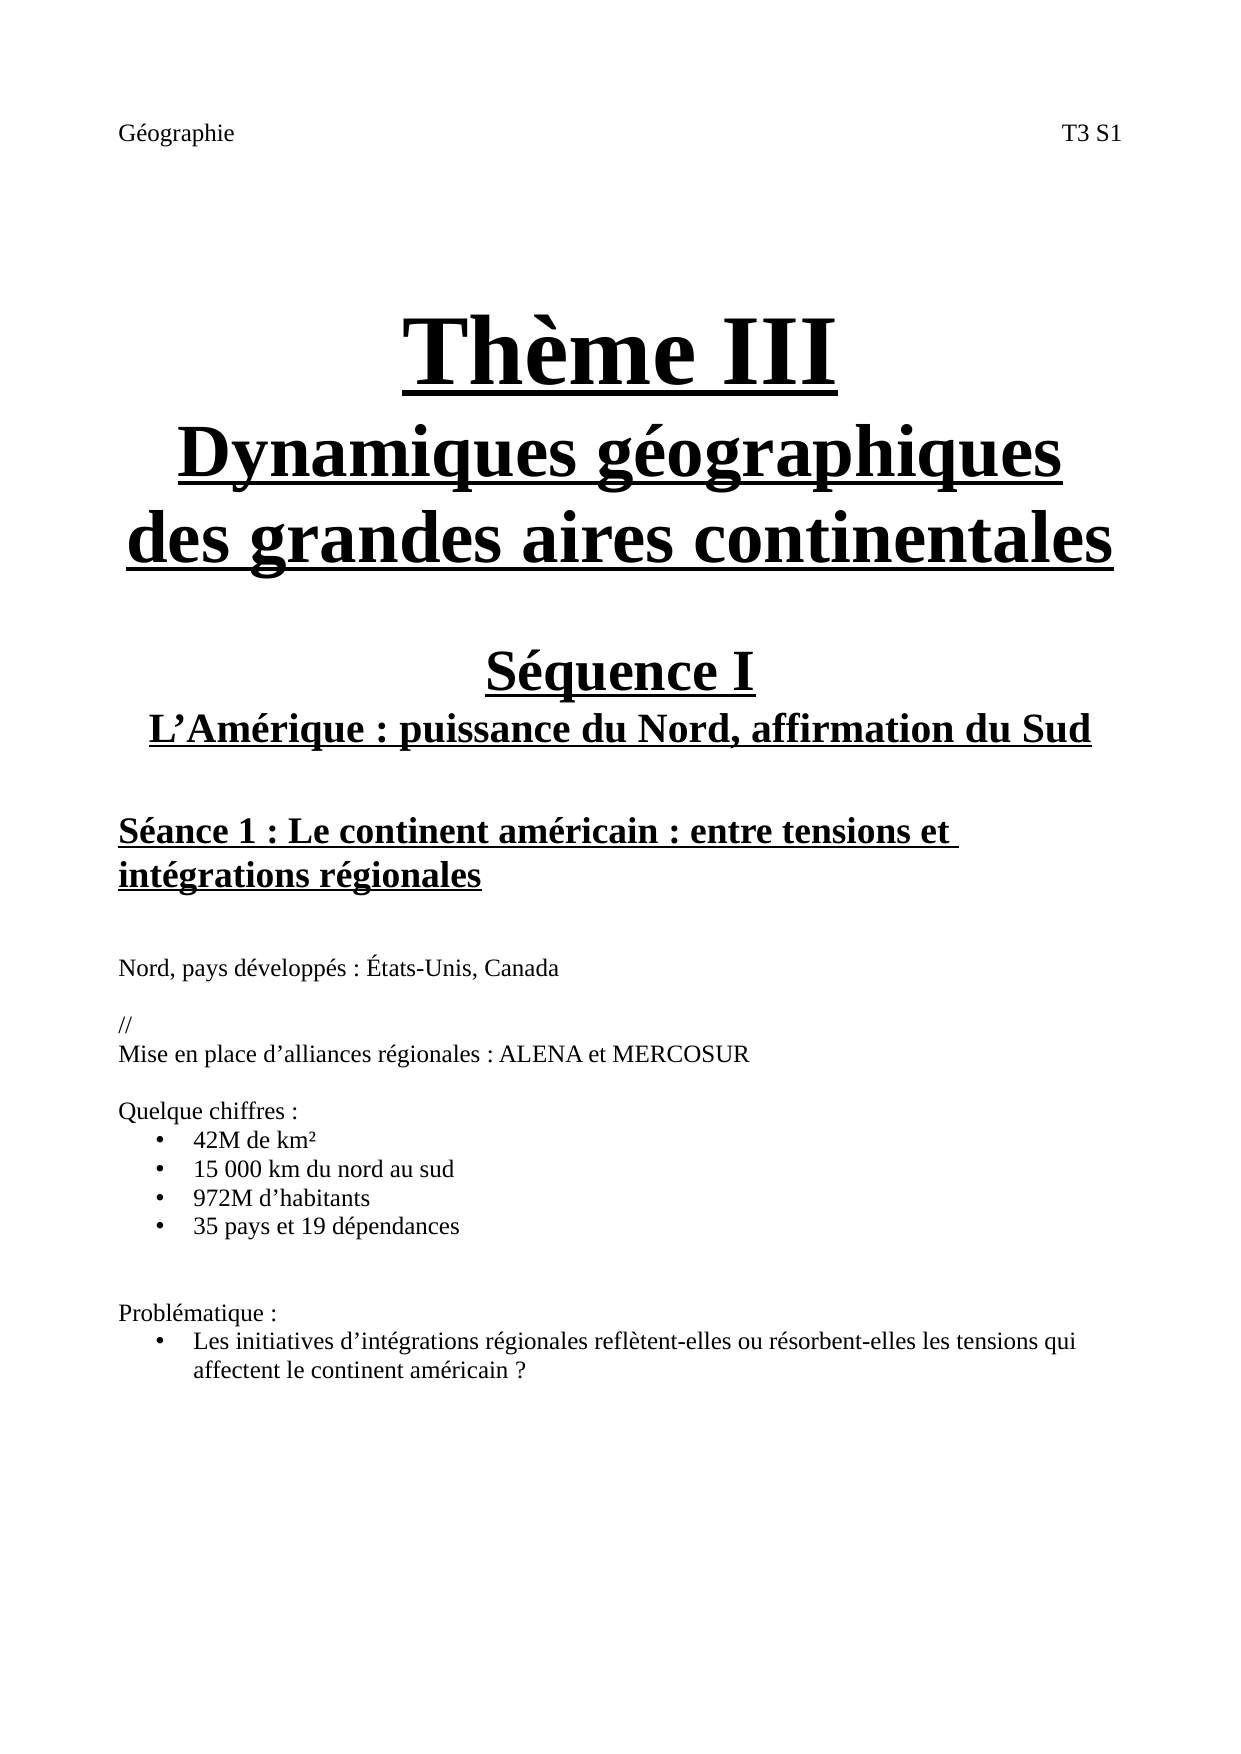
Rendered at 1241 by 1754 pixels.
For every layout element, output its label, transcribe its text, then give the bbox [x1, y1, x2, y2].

text Thème III [118, 291, 1122, 406]
text Quelque chiffres : [118, 1096, 1122, 1125]
text Problématique : [118, 1298, 1122, 1326]
text Séquence I [118, 636, 1122, 703]
text Nord, pays développés : États-Unis, Canada [118, 953, 1122, 981]
text Séance 1 : Le continent américain : entre tensions et intégrations régionales [118, 809, 1122, 895]
text L’Amérique : puissance du Nord, affirmation du Sud [118, 703, 1122, 751]
list Les initiatives d’intégrations régionales reflètent-elles ou résorbent-elles les tensions qui affectent le continent américain ? [156, 1326, 1122, 1384]
list 42M de km² [156, 1125, 1122, 1154]
list 35 pays et 19 dépendances [156, 1211, 1122, 1240]
text // [118, 1010, 1122, 1039]
text Dynamiques géographiques des grandes aires continentales [118, 406, 1122, 579]
text Mise en place d’alliances régionales : ALENA et MERCOSUR [118, 1039, 1122, 1068]
list 15 000 km du nord au sud [156, 1154, 1122, 1183]
list 972M d’habitants [156, 1183, 1122, 1211]
